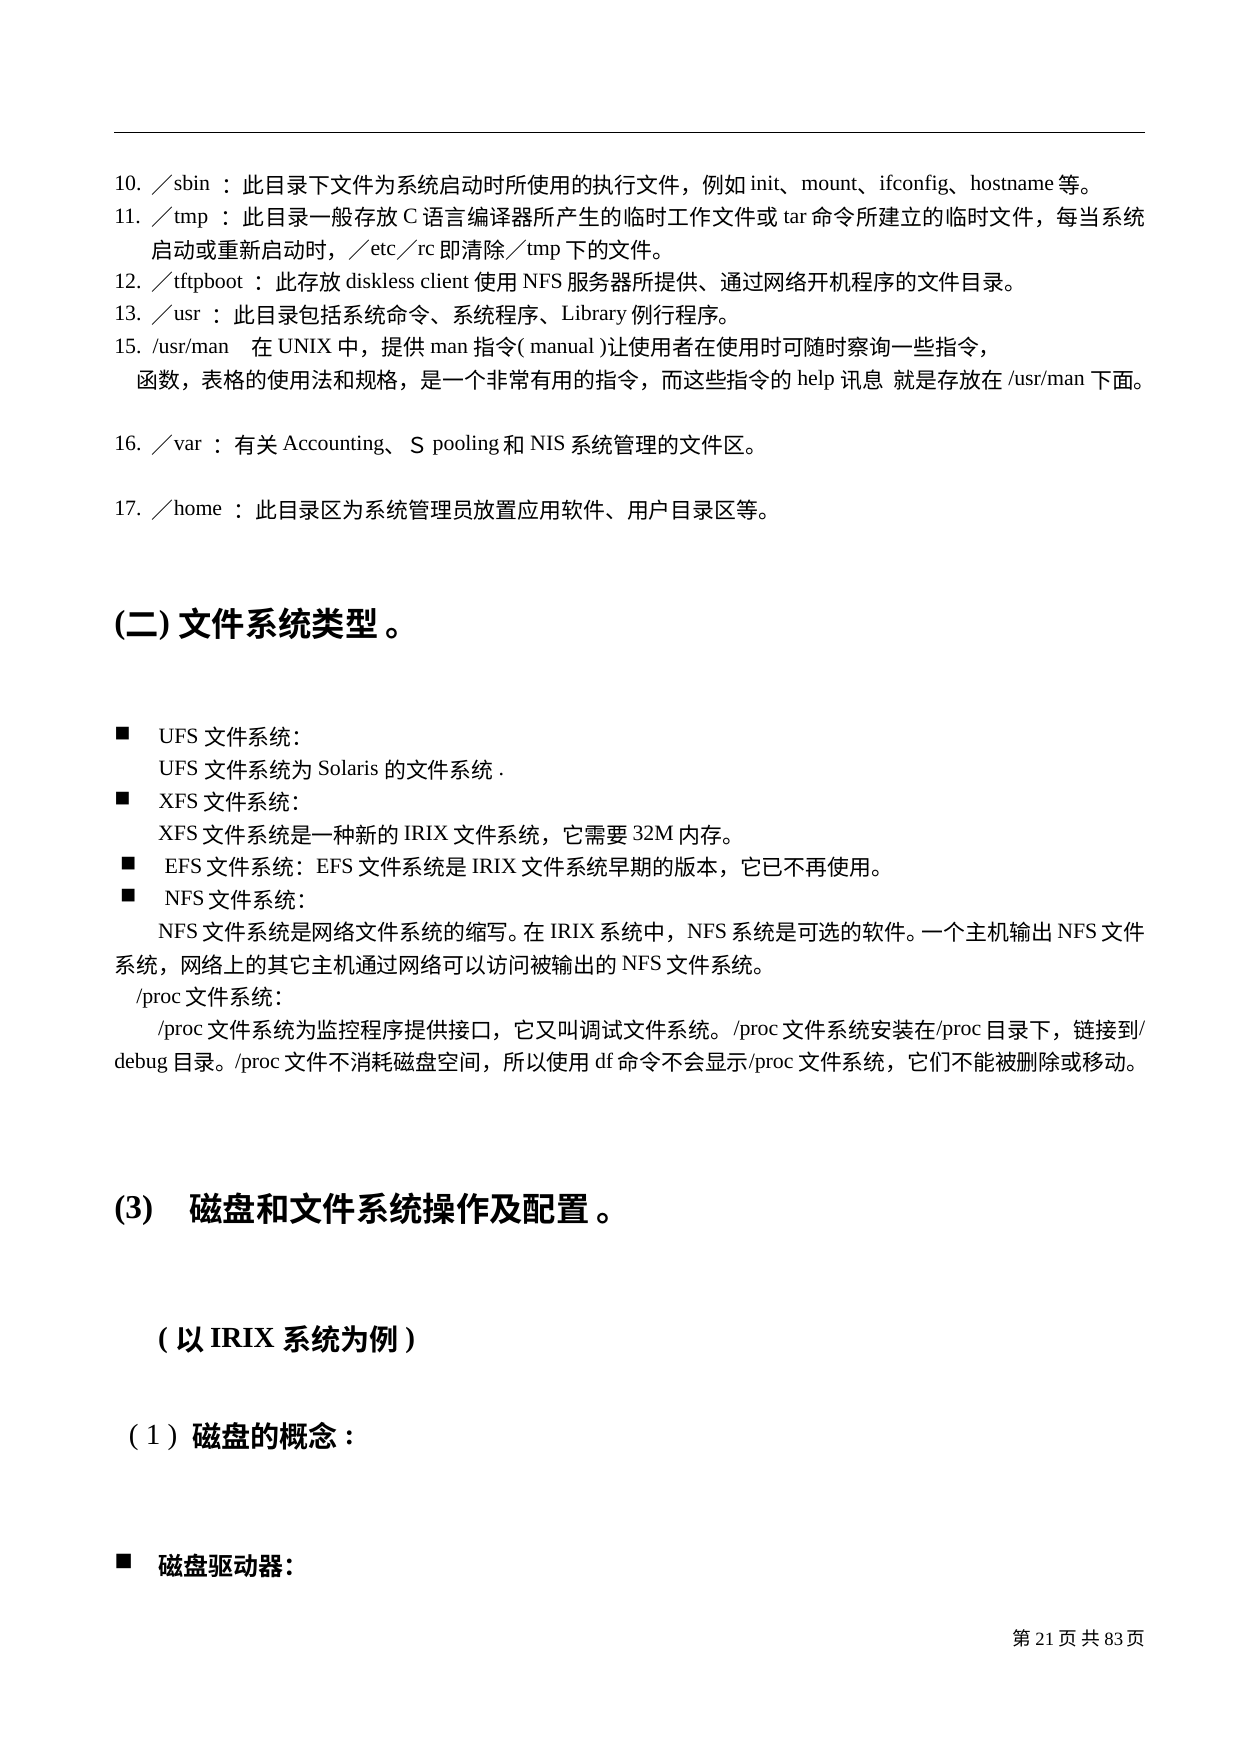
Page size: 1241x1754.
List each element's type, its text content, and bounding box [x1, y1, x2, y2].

list NFS文件系统： [120, 877, 1145, 909]
list ／tmp ：此目录一般存放C语言编译器所产生的临时工作文件或tar命令所建立的临时文件，每当系统启动或重新启动时，／etc／rc即清除／tmp下的文件。 [114, 194, 1145, 259]
subtitle ( 1 ) 磁盘的概念 : [114, 1397, 1145, 1462]
text 15. /usr/man 在 UNIX 中，提供 man 指令( manual )让使用者在使用时可随时察询一些指令， [114, 324, 1145, 357]
list ／var ：有关Accounting、Ｓpooling和NIS系统管理的文件区。 [114, 422, 1145, 454]
text ( 以IRIX 系统为例 ) [114, 1299, 1145, 1364]
text /proc文件系统为监控程序提供接口，它又叫调试文件系统。/proc文件系统安装在/proc目录下，链接到/debug目录。/proc文件不消耗磁盘空间，所以使用df命令不会显示/proc文件系统，它们不能被删除或移动。 [114, 1007, 1145, 1072]
text 函数，表格的使用法和规格，是一个非常有用的指令，而这些指令的 help 讯息 就是存放在 /usr/man 下面。 [114, 357, 1145, 389]
list ／sbin ：此目录下文件为系统启动时所使用的执行文件，例如init、mount、ifconfig、hostname等。 [114, 162, 1145, 194]
subtitle 磁盘和文件系统操作及配置 。 [114, 1169, 1145, 1234]
text XFS文件系统是一种新的IRIX文件系统，它需要32M内存。 [114, 812, 1145, 844]
list ／home ：此目录区为系统管理员放置应用软件、用户目录区等。 [114, 487, 1145, 519]
list ／usr ：此目录包括系统命令、系统程序、Library例行程序。 [114, 292, 1145, 324]
list XFS文件系统： [114, 779, 1145, 812]
text NFS文件系统是网络文件系统的缩写。在IRIX系统中，NFS系统是可选的软件。一个主机输出NFS文件系统，网络上的其它主机通过网络可以访问被输出的NFS文件系统。 [114, 909, 1145, 974]
list ／tftpboot ：此存放diskless client 使用NFS服务器所提供、通过网络开机程序的文件目录。 [114, 259, 1145, 292]
list EFS文件系统：EFS文件系统是IRIX文件系统早期的版本，它已不再使用。 [120, 844, 1145, 877]
list UFS 文件系统： [114, 714, 1145, 747]
subtitle (二) 文件系统类型 。 [114, 584, 1145, 649]
list 磁盘驱动器： [114, 1527, 1145, 1592]
text /proc文件系统： [114, 974, 1145, 1007]
text UFS 文件系统为Solaris 的文件系统 . [158, 747, 1145, 779]
